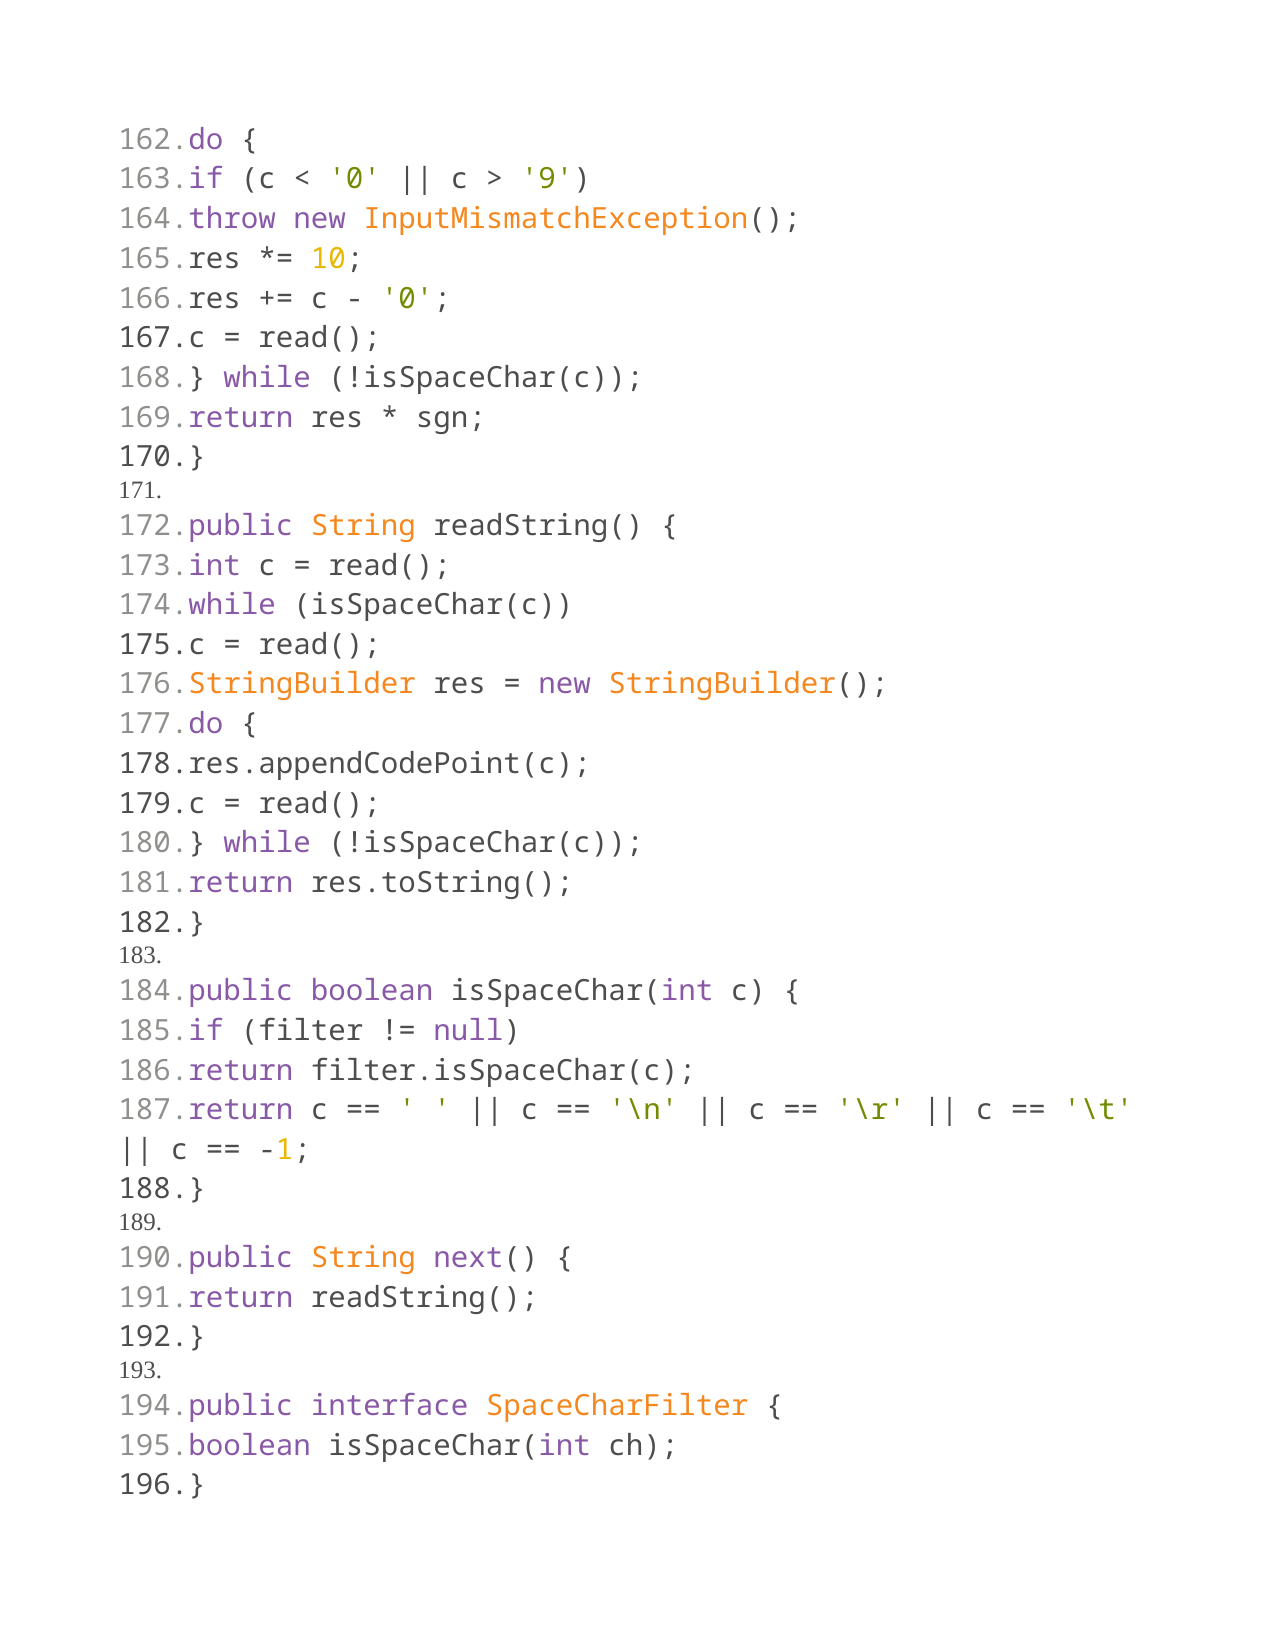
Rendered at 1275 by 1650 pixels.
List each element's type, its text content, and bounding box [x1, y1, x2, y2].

list c = read(); [118, 317, 1157, 356]
list return filter.isSpaceChar(c); [118, 1049, 1157, 1088]
list c = read(); [118, 623, 1157, 663]
list } [118, 901, 1157, 941]
list public boolean isSpaceChar(int c) { [118, 969, 1157, 1009]
list while (isSpaceChar(c)) [118, 583, 1157, 623]
list } [118, 436, 1157, 475]
list } while (!isSpaceChar(c)); [118, 822, 1157, 861]
list return readString(); [118, 1276, 1157, 1316]
list } [118, 1168, 1157, 1207]
list do { [118, 702, 1157, 742]
list return res * sgn; [118, 396, 1157, 436]
list } [118, 1316, 1157, 1355]
list if (c < '0' || c > '9') [118, 158, 1157, 197]
list return res.toString(); [118, 861, 1157, 901]
list if (filter != null) [118, 1009, 1157, 1049]
list do { [118, 118, 1157, 158]
list res *= 10; [118, 237, 1157, 277]
list public String next() { [118, 1236, 1157, 1276]
list public interface SpaceCharFilter { [118, 1384, 1157, 1424]
list public String readString() { [118, 504, 1157, 544]
list int c = read(); [118, 544, 1157, 583]
list throw new InputMismatchException(); [118, 197, 1157, 237]
list StringBuilder res = new StringBuilder(); [118, 663, 1157, 702]
list } while (!isSpaceChar(c)); [118, 356, 1157, 396]
list res += c - '0'; [118, 277, 1157, 317]
list boolean isSpaceChar(int ch); [118, 1424, 1157, 1463]
list } [118, 1463, 1157, 1503]
list res.appendCodePoint(c); [118, 742, 1157, 782]
list c = read(); [118, 782, 1157, 822]
list return c == ' ' || c == '\n' || c == '\r' || c == '\t' || c == -1; [118, 1088, 1157, 1168]
